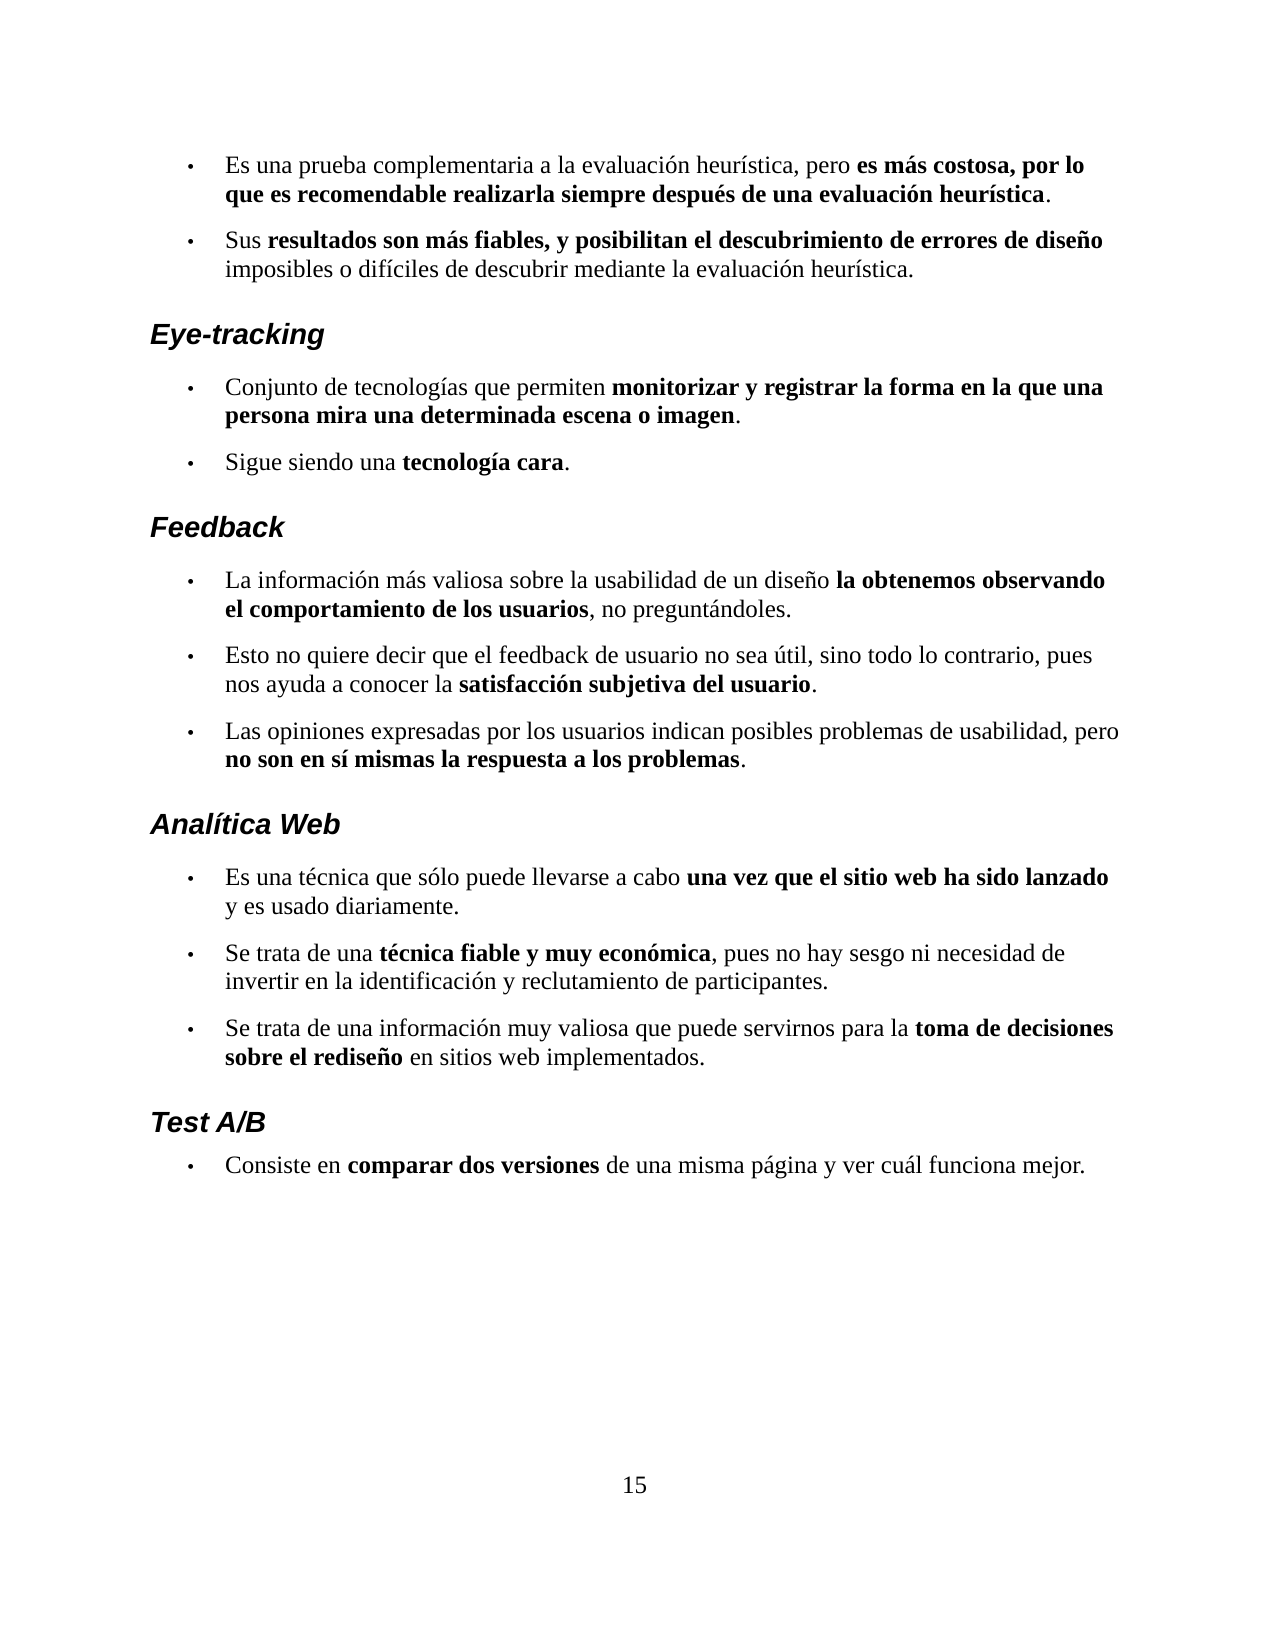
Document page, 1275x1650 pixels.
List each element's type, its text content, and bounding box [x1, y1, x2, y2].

list Conjunto de tecnologías que permiten monitorizar y registrar la forma en la que una persona mira una determinada escena o imagen. [187, 372, 1125, 429]
list Es una técnica que sólo puede llevarse a cabo una vez que el sitio web ha sido lanzado y es usado diariamente. [187, 862, 1125, 920]
subtitle Analítica Web [150, 807, 1125, 841]
list Sigue siendo una tecnología cara. [187, 447, 1125, 476]
subtitle Feedback [150, 510, 1125, 543]
list La información más valiosa sobre la usabilidad de un diseño la obtenemos observando el comportamiento de los usuarios, no preguntándoles. [187, 565, 1125, 622]
list Esto no quiere decir que el feedback de usuario no sea útil, sino todo lo contrario, pues nos ayuda a conocer la satisfacción subjetiva del usuario. [187, 640, 1125, 698]
subtitle Test A/B [150, 1104, 1125, 1138]
list Es una prueba complementaria a la evaluación heurística, pero es más costosa, por lo que es recomendable realizarla siempre después de una evaluación heurística. [187, 150, 1125, 207]
list Se trata de una información muy valiosa que puede servirnos para la toma de decisiones sobre el rediseño en sitios web implementados. [187, 1013, 1125, 1071]
list Sus resultados son más fiables, y posibilitan el descubrimiento de errores de diseño imposibles o difíciles de descubrir mediante la evaluación heurística. [187, 225, 1125, 283]
subtitle Eye-tracking [150, 317, 1125, 350]
list Se trata de una técnica fiable y muy económica, pues no hay sesgo ni necesidad de invertir en la identificación y reclutamiento de participantes. [187, 938, 1125, 995]
list Las opiniones expresadas por los usuarios indican posibles problemas de usabilidad, pero no son en sí mismas la respuesta a los problemas. [187, 716, 1125, 773]
list Consiste en comparar dos versiones de una misma página y ver cuál funciona mejor. [187, 1151, 1125, 1179]
